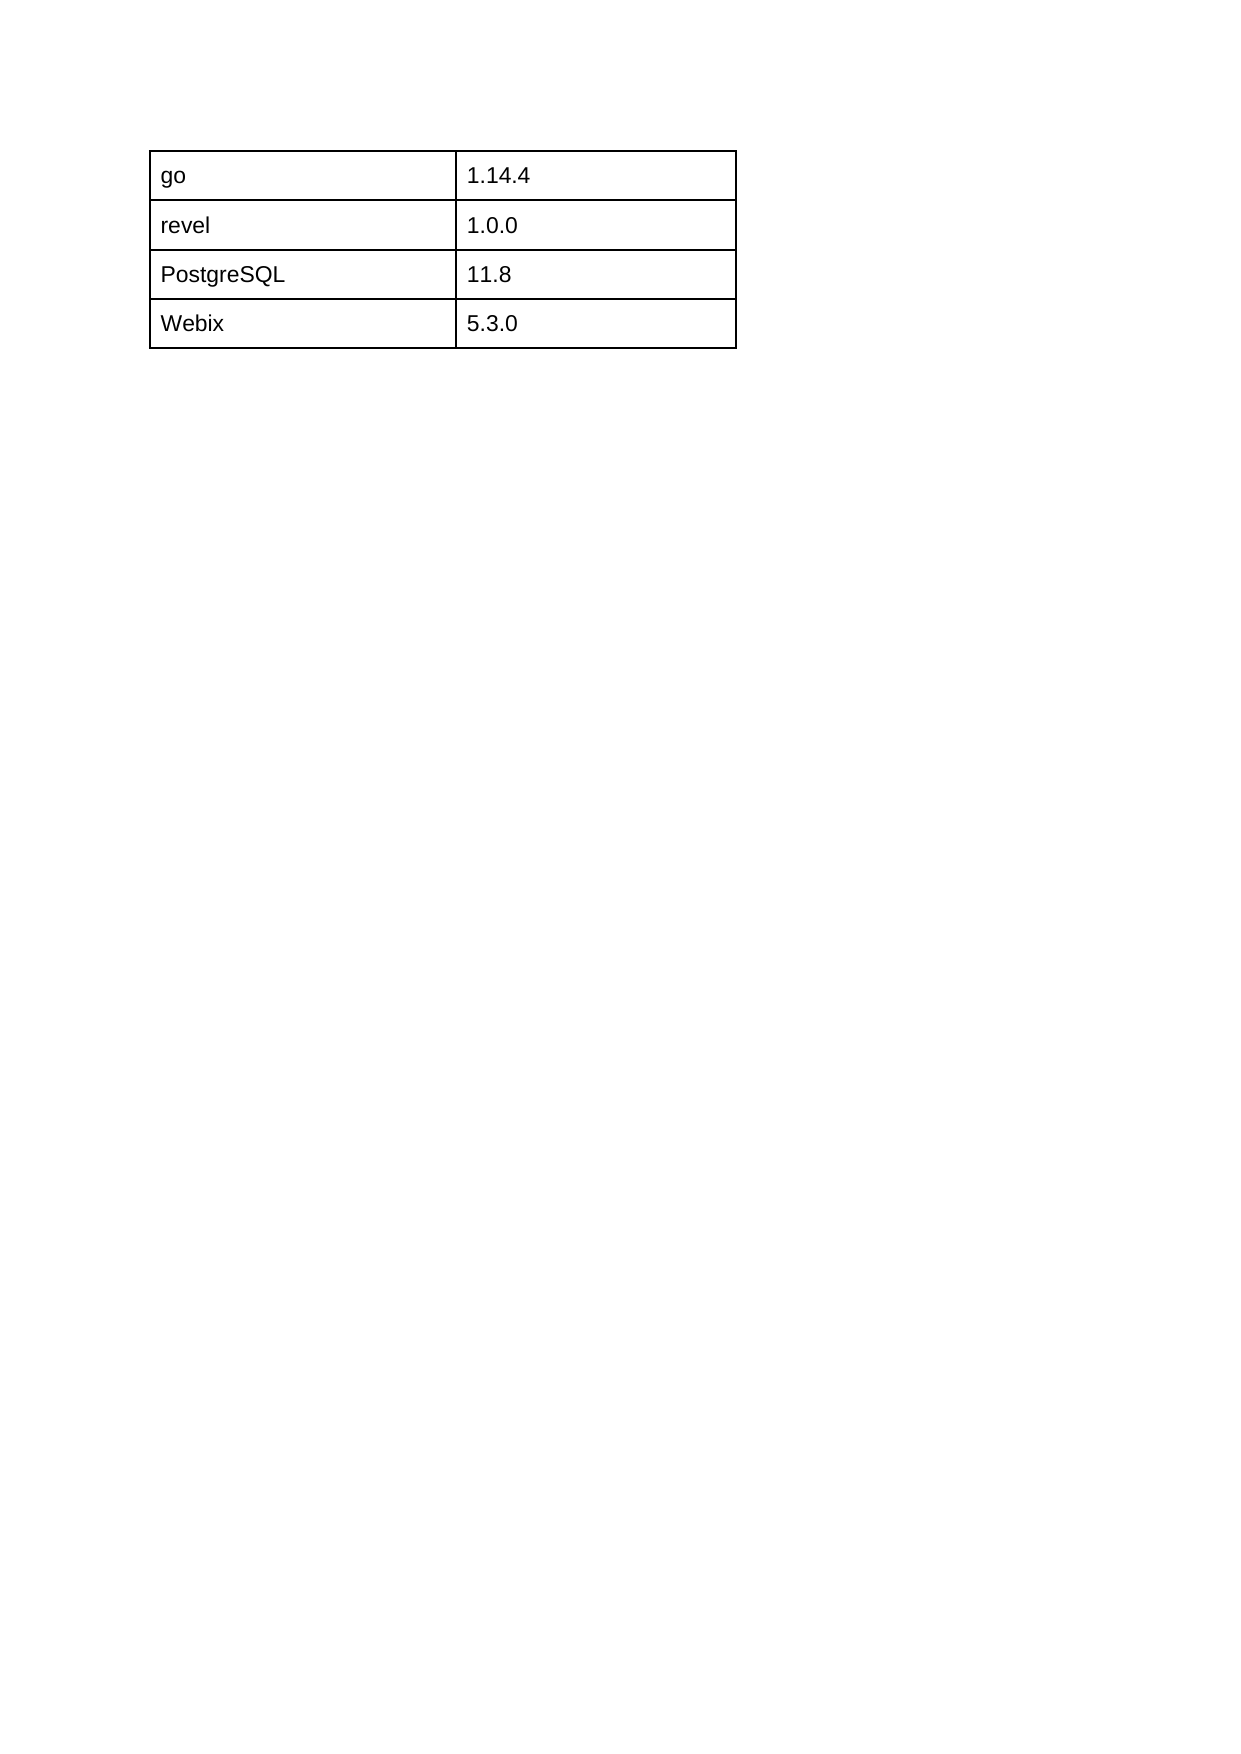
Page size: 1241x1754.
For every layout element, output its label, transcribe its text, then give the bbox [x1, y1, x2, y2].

table_cell Webix [151, 300, 455, 347]
table_cell go [151, 152, 455, 199]
table_cell 11.8 [457, 251, 735, 298]
table_cell 1.0.0 [457, 201, 735, 248]
table_cell revel [151, 201, 455, 248]
table_cell PostgreSQL [151, 251, 455, 298]
table_cell 1.14.4 [457, 152, 735, 199]
table_cell 5.3.0 [457, 300, 735, 347]
